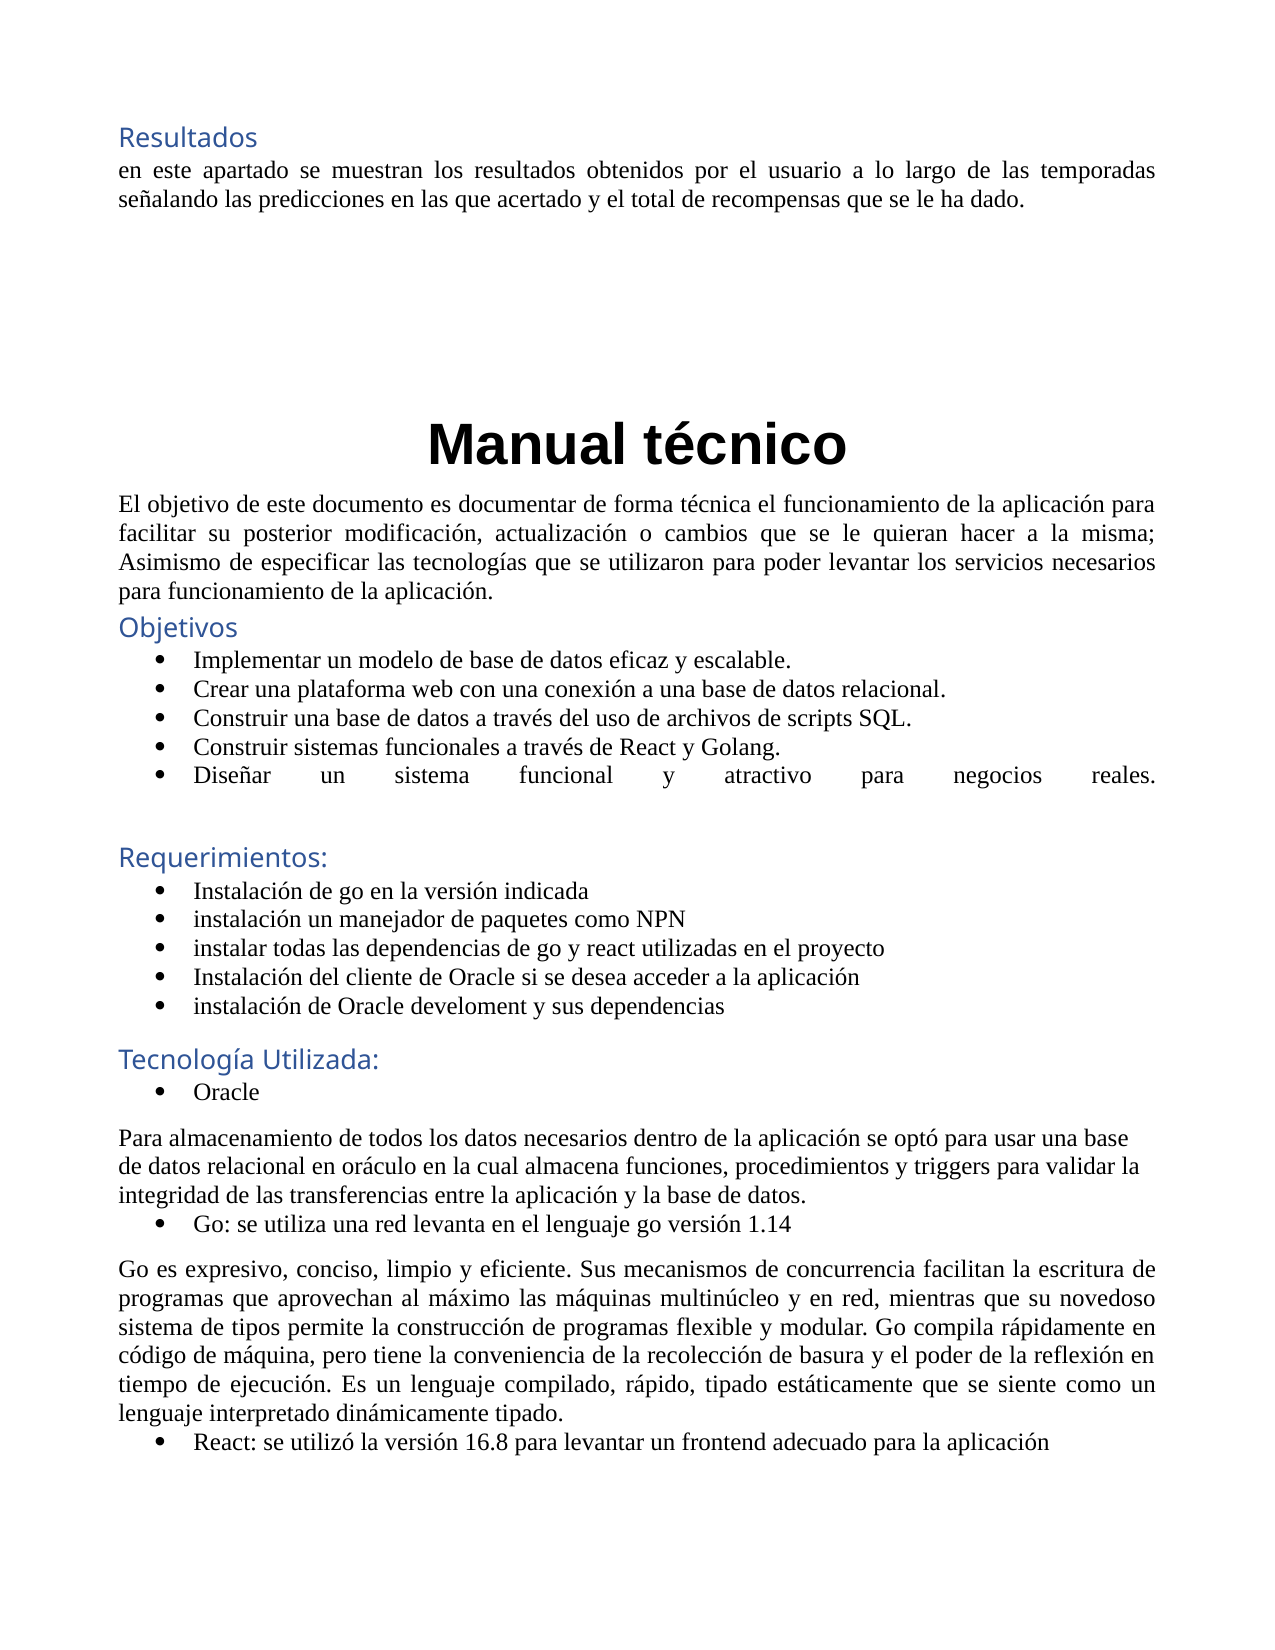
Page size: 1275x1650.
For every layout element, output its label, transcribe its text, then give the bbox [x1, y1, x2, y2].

list Go: se utiliza una red levanta en el lenguaje go versión 1.14 [156, 1209, 1157, 1238]
text Para almacenamiento de todos los datos necesarios dentro de la aplicación se optó para usar una base de datos relacional en oráculo en la cual almacena funciones, procedimientos y triggers para validar la integridad de las transferencias entre la aplicación y la base de datos. [118, 1123, 1157, 1209]
list Construir sistemas funcionales a través de React y Golang. [156, 732, 1157, 761]
text El objetivo de este documento es documentar de forma técnica el funcionamiento de la aplicación para facilitar su posterior modificación, actualización o cambios que se le quieran hacer a la misma; Asimismo de especificar las tecnologías que se utilizaron para poder levantar los servicios necesarios para funcionamiento de la aplicación. [118, 489, 1157, 604]
subtitle Requerimientos: [118, 839, 1157, 876]
list Construir una base de datos a través del uso de archivos de scripts SQL. [156, 703, 1157, 732]
subtitle Objetivos [118, 609, 1157, 646]
list Crear una plataforma web con una conexión a una base de datos relacional. [156, 674, 1157, 703]
subtitle Tecnología Utilizada: [118, 1040, 1157, 1077]
subtitle Resultados [118, 118, 1157, 155]
list React: se utilizó la versión 16.8 para levantar un frontend adecuado para la aplicación [156, 1427, 1157, 1456]
list Instalación de go en la versión indicada [156, 876, 1157, 904]
text en este apartado se muestran los resultados obtenidos por el usuario a lo largo de las temporadas señalando las predicciones en las que acertado y el total de recompensas que se le ha dado. [118, 155, 1157, 212]
list Instalación del cliente de Oracle si se desea acceder a la aplicación [156, 962, 1157, 991]
list Oracle [156, 1077, 1157, 1106]
list instalación de Oracle develoment y sus dependencias [156, 991, 1157, 1019]
list Implementar un modelo de base de datos eficaz y escalable. [156, 646, 1157, 674]
list Diseñar un sistema funcional y atractivo para negocios reales. [156, 761, 1157, 818]
title Manual técnico [118, 410, 1157, 477]
list instalación un manejador de paquetes como NPN [156, 904, 1157, 933]
list instalar todas las dependencias de go y react utilizadas en el proyecto [156, 933, 1157, 962]
text Go es expresivo, conciso, limpio y eficiente. Sus mecanismos de concurrencia facilitan la escritura de programas que aprovechan al máximo las máquinas multinúcleo y en red, mientras que su novedoso sistema de tipos permite la construcción de programas flexible y modular. Go compila rápidamente en código de máquina, pero tiene la conveniencia de la recolección de basura y el poder de la reflexión en tiempo de ejecución. Es un lenguaje compilado, rápido, tipado estáticamente que se siente como un lenguaje interpretado dinámicamente tipado. [118, 1254, 1157, 1427]
